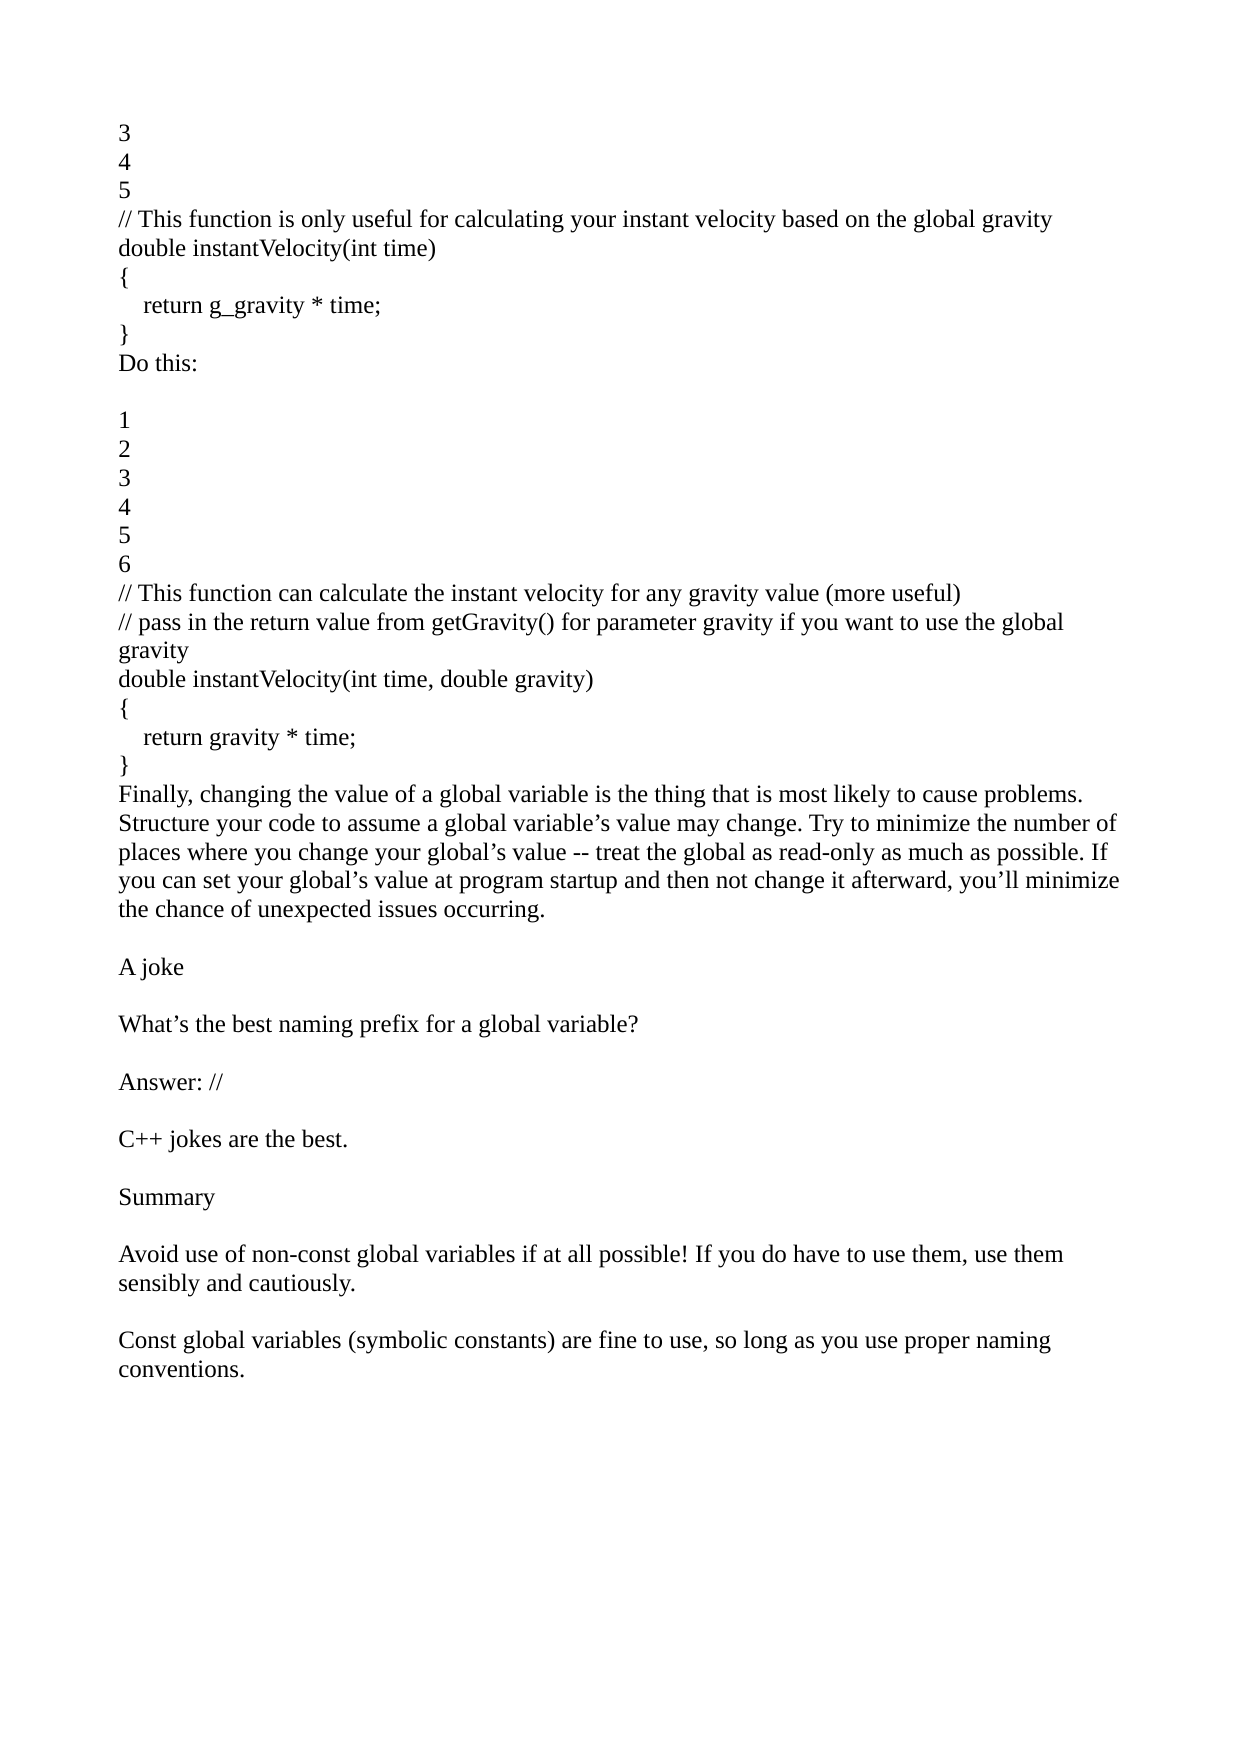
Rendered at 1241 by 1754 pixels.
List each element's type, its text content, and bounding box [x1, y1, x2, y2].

text 4 [118, 492, 1122, 521]
text 5 [118, 176, 1122, 204]
text Const global variables (symbolic constants) are fine to use, so long as you use proper naming conventions. [118, 1326, 1122, 1383]
text 4 [118, 147, 1122, 176]
text { [118, 262, 1122, 291]
text // pass in the return value from getGravity() for parameter gravity if you want to use the global gravity [118, 607, 1122, 664]
text C++ jokes are the best. [118, 1124, 1122, 1153]
text 3 [118, 118, 1122, 147]
text 2 [118, 434, 1122, 463]
text 1 [118, 406, 1122, 434]
text return gravity * time; [118, 722, 1122, 751]
text Finally, changing the value of a global variable is the thing that is most likely to cause problems. Structure your code to assume a global variable’s value may change. Try to minimize the number of places where you change your global’s value -- treat the global as read-only as much as possible. If you can set your global’s value at program startup and then not change it afterward, you’ll minimize the chance of unexpected issues occurring. [118, 779, 1122, 923]
text 3 [118, 463, 1122, 492]
text 5 [118, 521, 1122, 549]
text Do this: [118, 348, 1122, 377]
text Avoid use of non-const global variables if at all possible! If you do have to use them, use them sensibly and cautiously. [118, 1239, 1122, 1297]
text Summary [118, 1182, 1122, 1211]
text // This function is only useful for calculating your instant velocity based on the global gravity [118, 204, 1122, 233]
text { [118, 693, 1122, 722]
text 6 [118, 549, 1122, 578]
text } [118, 751, 1122, 779]
text double instantVelocity(int time) [118, 233, 1122, 262]
text A joke [118, 952, 1122, 981]
text What’s the best naming prefix for a global variable? [118, 1009, 1122, 1038]
text } [118, 319, 1122, 348]
text Answer: // [118, 1067, 1122, 1096]
text return g_gravity * time; [118, 291, 1122, 319]
text double instantVelocity(int time, double gravity) [118, 664, 1122, 693]
text // This function can calculate the instant velocity for any gravity value (more useful) [118, 578, 1122, 607]
